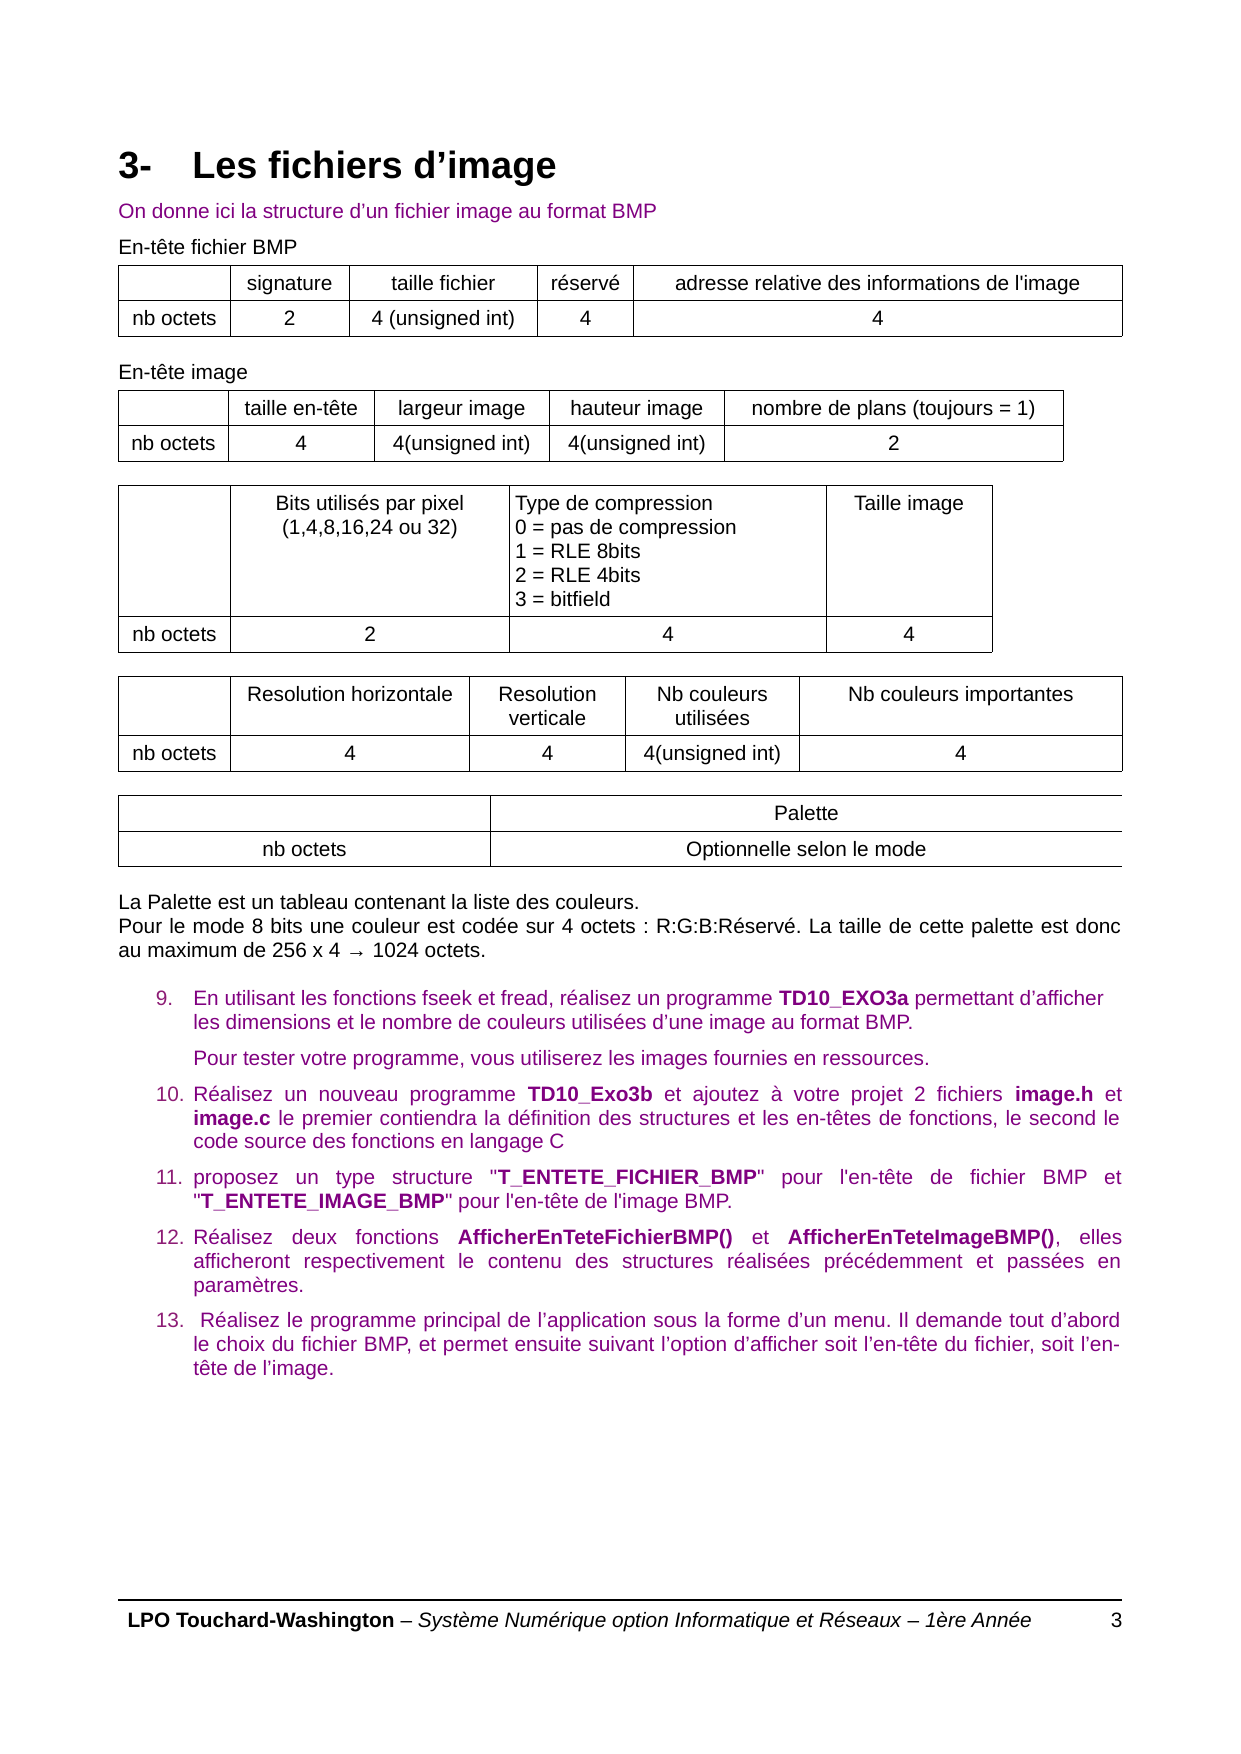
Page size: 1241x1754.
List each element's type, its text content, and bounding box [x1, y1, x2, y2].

table_header taille fichier [350, 266, 537, 300]
table_header Nb couleurs importantes [800, 677, 1122, 735]
list Réalisez le programme principal de l’application sous la forme d’un menu. Il demande tout d’abord le choix du fichier BMP, et permet ensuite suivant l’option d’afficher soit l’en-tête du fichier, soit l’en-tête de l’image. [156, 1308, 1122, 1380]
table_header adresse relative des informations de l'image [634, 266, 1122, 300]
table_cell 4 [538, 301, 633, 336]
table_cell 4(unsigned int) [626, 736, 799, 771]
text En-tête fichier BMP [118, 235, 1122, 259]
table_header signature [231, 266, 349, 300]
table_header Type de compression 0 = pas de compression 1 = RLE 8bits 2 = RLE 4bits 3 = bitfield [510, 486, 826, 616]
table_cell nb octets [119, 426, 228, 461]
table_header hauteur image [550, 391, 724, 425]
table_header largeur image [375, 391, 549, 425]
table_cell 4(unsigned int) [550, 426, 724, 461]
table_cell nb octets [119, 736, 230, 771]
table_cell 4 (unsigned int) [350, 301, 537, 336]
table_cell nb octets [119, 301, 230, 336]
table_cell 4 [470, 736, 625, 771]
table_header réservé [538, 266, 633, 300]
table_header [119, 486, 230, 616]
text Pour le mode 8 bits une couleur est codée sur 4 octets : R:G:B:Réservé. La taille de cette palette est donc au maximum de 256 x 4 → 1024 octets. [118, 914, 1122, 962]
table_cell nb octets [119, 617, 230, 652]
list Réalisez un nouveau programme TD10_Exo3b et ajoutez à votre projet 2 fichiers image.h et image.c le premier contiendra la définition des structures et les en-têtes de fonctions, le second le code source des fonctions en langage C [156, 1081, 1122, 1153]
table_cell 4 [229, 426, 374, 461]
table_header Taille image [827, 486, 992, 616]
table_header Resolution verticale [470, 677, 625, 735]
table_cell 4 [510, 617, 826, 652]
list En utilisant les fonctions fseek et fread, réalisez un programme TD10_EXO3a permettant d’afficher les dimensions et le nombre de couleurs utilisées d’une image au format BMP. [156, 986, 1122, 1034]
table_header [119, 266, 230, 300]
table_cell 4 [827, 617, 992, 652]
table_header Nb couleurs utilisées [626, 677, 799, 735]
table_cell Optionnelle selon le mode [491, 832, 1122, 866]
table_header Palette [491, 796, 1122, 831]
table_cell 4 [634, 301, 1122, 336]
table_header [119, 677, 230, 735]
table_cell 2 [725, 426, 1063, 461]
table_cell 2 [231, 617, 509, 652]
list proposez un type structure "T_ENTETE_FICHIER_BMP" pour l'en-tête de fichier BMP et "T_ENTETE_IMAGE_BMP" pour l'en-tête de l'image BMP. [156, 1165, 1122, 1213]
list Pour tester votre programme, vous utiliserez les images fournies en ressources. [156, 1046, 1122, 1069]
table_cell 4 [231, 736, 469, 771]
subtitle Les fichiers d’image [118, 143, 1122, 187]
text En-tête image [118, 360, 1122, 384]
text La Palette est un tableau contenant la liste des couleurs. [118, 890, 1122, 914]
table_header [119, 391, 228, 425]
table_cell 4(unsigned int) [375, 426, 549, 461]
text On donne ici la structure d’un fichier image au format BMP [118, 199, 1122, 223]
table_header taille en-tête [229, 391, 374, 425]
table_header nombre de plans (toujours = 1) [725, 391, 1063, 425]
table_header Bits utilisés par pixel (1,4,8,16,24 ou 32) [231, 486, 509, 616]
table_cell 4 [800, 736, 1122, 771]
table_header Resolution horizontale [231, 677, 469, 735]
list Réalisez deux fonctions AfficherEnTeteFichierBMP() et AfficherEnTeteImageBMP(), elles afficheront respectivement le contenu des structures réalisées précédemment et passées en paramètres. [156, 1225, 1122, 1297]
table_header [119, 796, 490, 831]
table_cell 2 [231, 301, 349, 336]
table_cell nb octets [119, 832, 490, 866]
